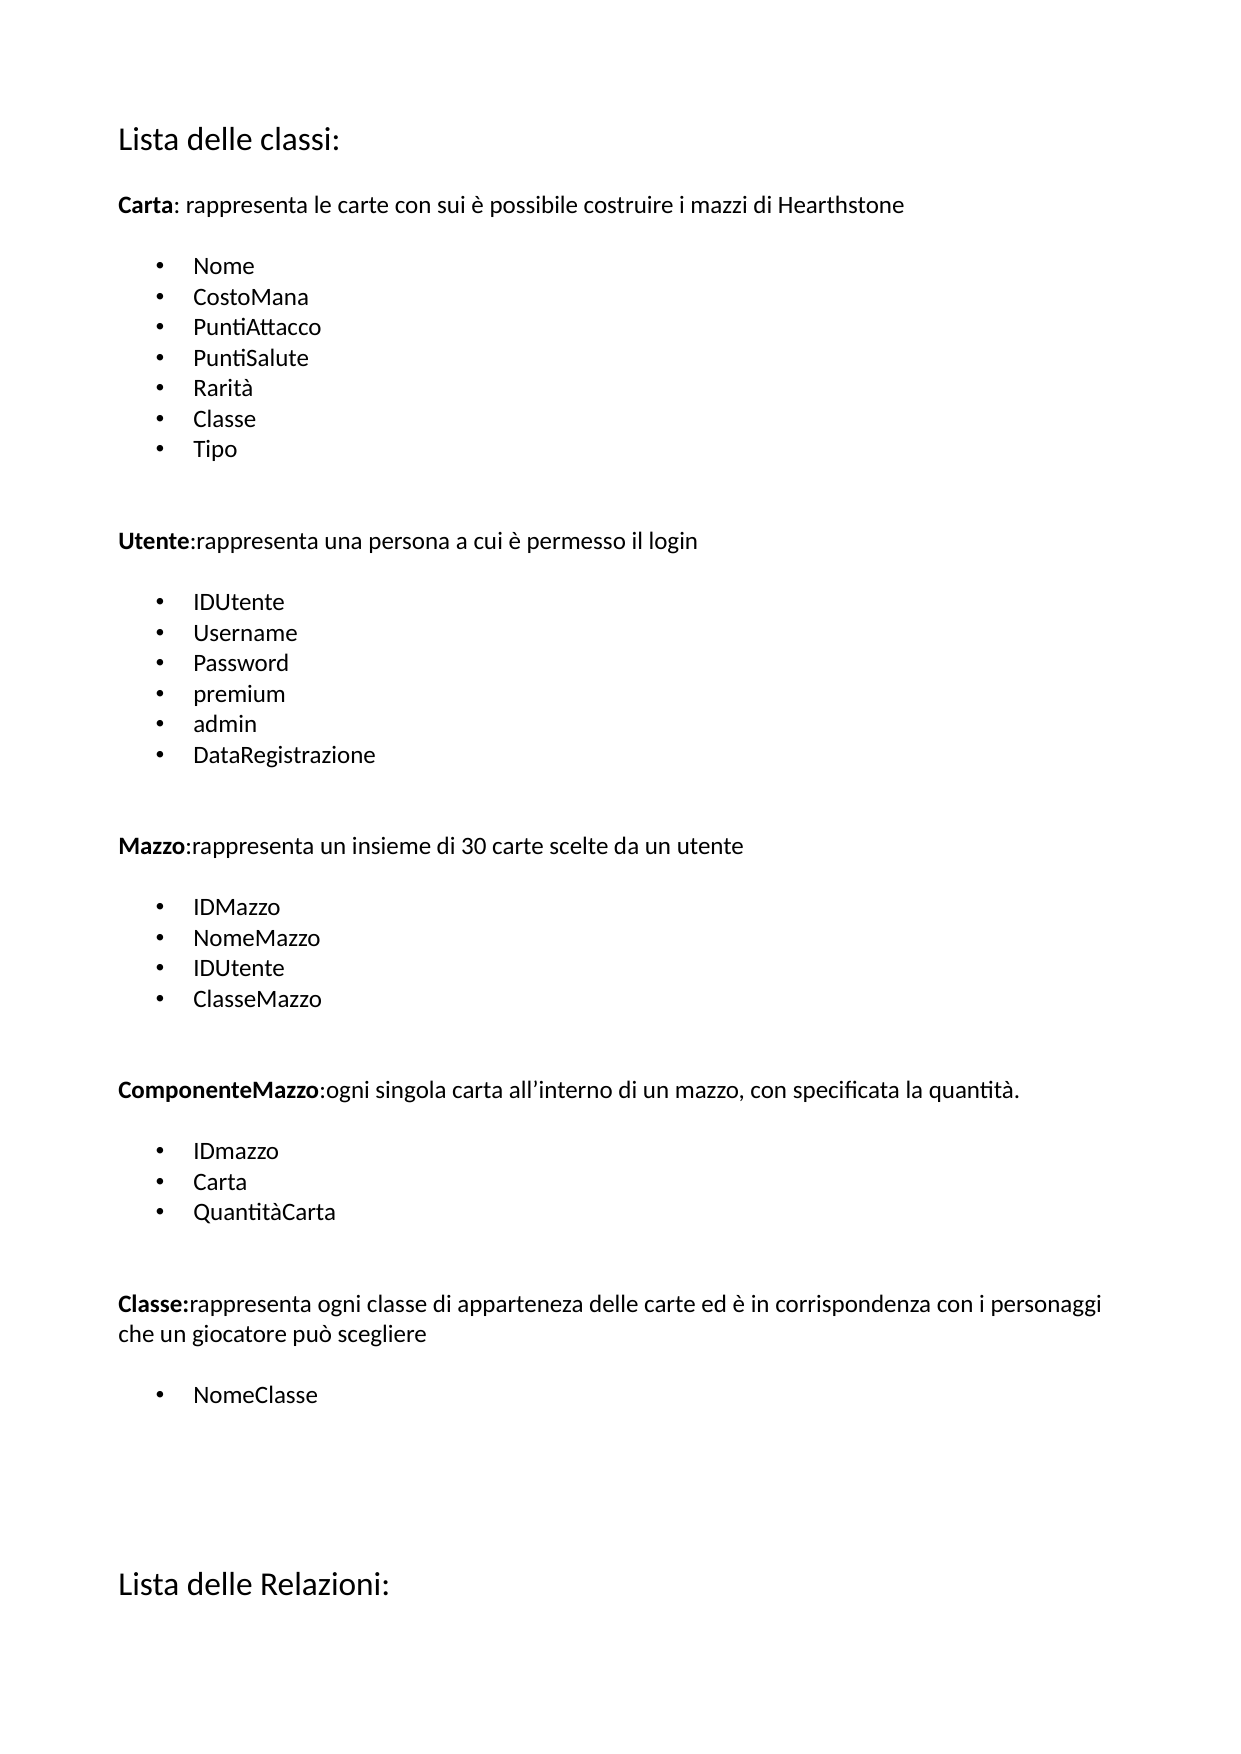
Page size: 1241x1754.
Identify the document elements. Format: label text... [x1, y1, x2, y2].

list PuntiAttacco [156, 311, 1122, 342]
text ComponenteMazzo:ogni singola carta all’interno di un mazzo, con specificata la quantità. [118, 1074, 1122, 1105]
list premium [156, 678, 1122, 708]
list Classe [156, 403, 1122, 433]
list Nome [156, 250, 1122, 281]
text Carta: rappresenta le carte con sui è possibile costruire i mazzi di Hearthstone [118, 189, 1122, 220]
list NomeMazzo [156, 922, 1122, 952]
text Classe:rappresenta ogni classe di apparteneza delle carte ed è in corrispondenza con i personaggi che un giocatore può scegliere [118, 1288, 1122, 1349]
list NomeClasse [156, 1380, 1122, 1410]
list DataRegistrazione [156, 739, 1122, 769]
list Password [156, 647, 1122, 678]
list CostoMana [156, 281, 1122, 311]
list admin [156, 708, 1122, 739]
text Utente:rappresenta una persona a cui è permesso il login [118, 525, 1122, 556]
list Rarità [156, 372, 1122, 403]
list IDUtente [156, 586, 1122, 617]
list QuantitàCarta [156, 1197, 1122, 1227]
list Carta [156, 1166, 1122, 1197]
list IDUtente [156, 952, 1122, 983]
list IDMazzo [156, 891, 1122, 922]
text Lista delle classi: [118, 118, 1122, 159]
text Mazzo:rappresenta un insieme di 30 carte scelte da un utente [118, 830, 1122, 861]
list PuntiSalute [156, 342, 1122, 372]
list ClasseMazzo [156, 983, 1122, 1013]
list Tipo [156, 433, 1122, 464]
text Lista delle Relazioni: [118, 1563, 1122, 1603]
list Username [156, 617, 1122, 647]
list IDmazzo [156, 1136, 1122, 1166]
